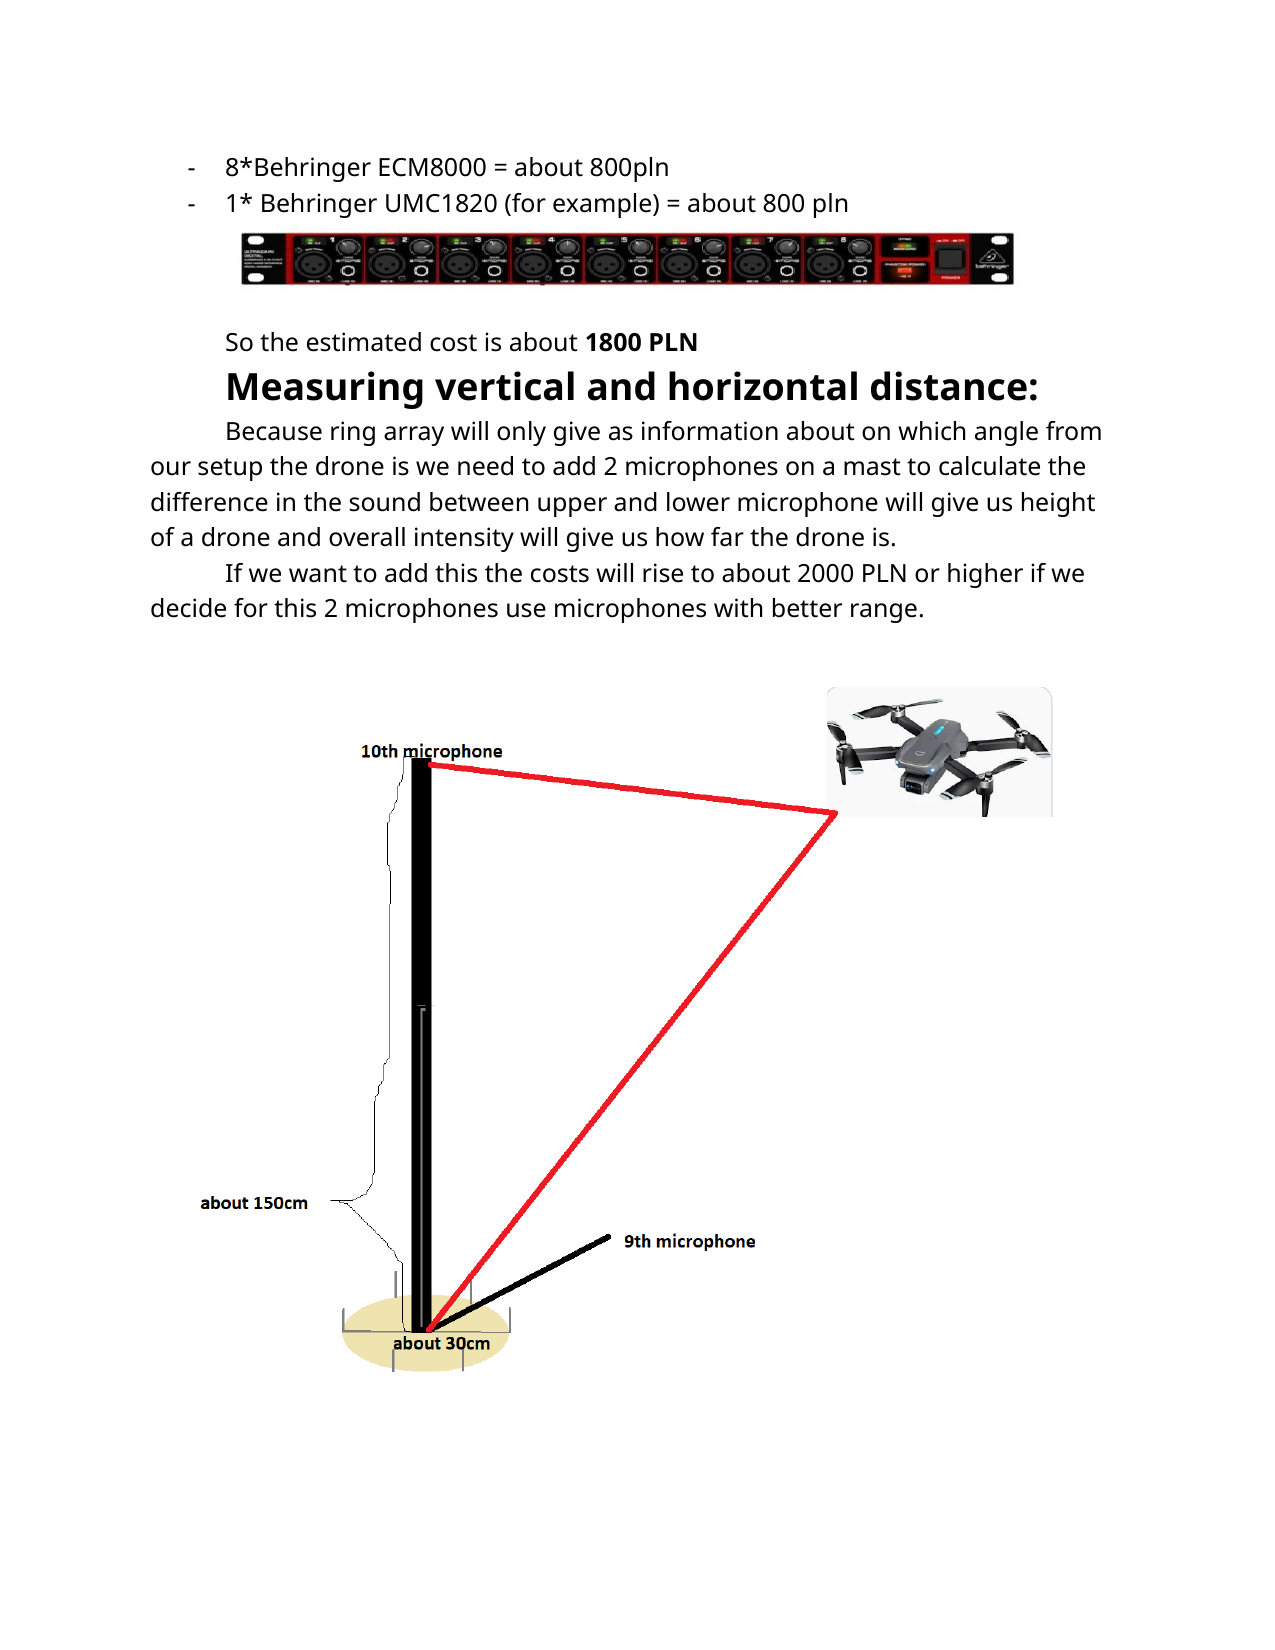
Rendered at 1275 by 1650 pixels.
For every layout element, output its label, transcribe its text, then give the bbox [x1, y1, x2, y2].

list Measuring vertical and horizontal distance: [225, 361, 1125, 412]
list 1* Behringer UMC1820 (for example) = about 800 pln [187, 185, 1125, 219]
list So the estimated cost is about 1800 PLN [225, 325, 1125, 359]
list Because ring array will only give as information about on which angle from our setup the drone is we need to add 2 microphones on a mast to calculate the difference in the sound between upper and lower microphone will give us height of a drone and overall intensity will give us how far the drone is. If we want to add this the costs will rise to about 2000 PLN or higher if we decide for this 2 microphones use microphones with better range. [150, 413, 1125, 626]
list 8*Behringer ECM8000 = about 800pln [187, 150, 1125, 184]
